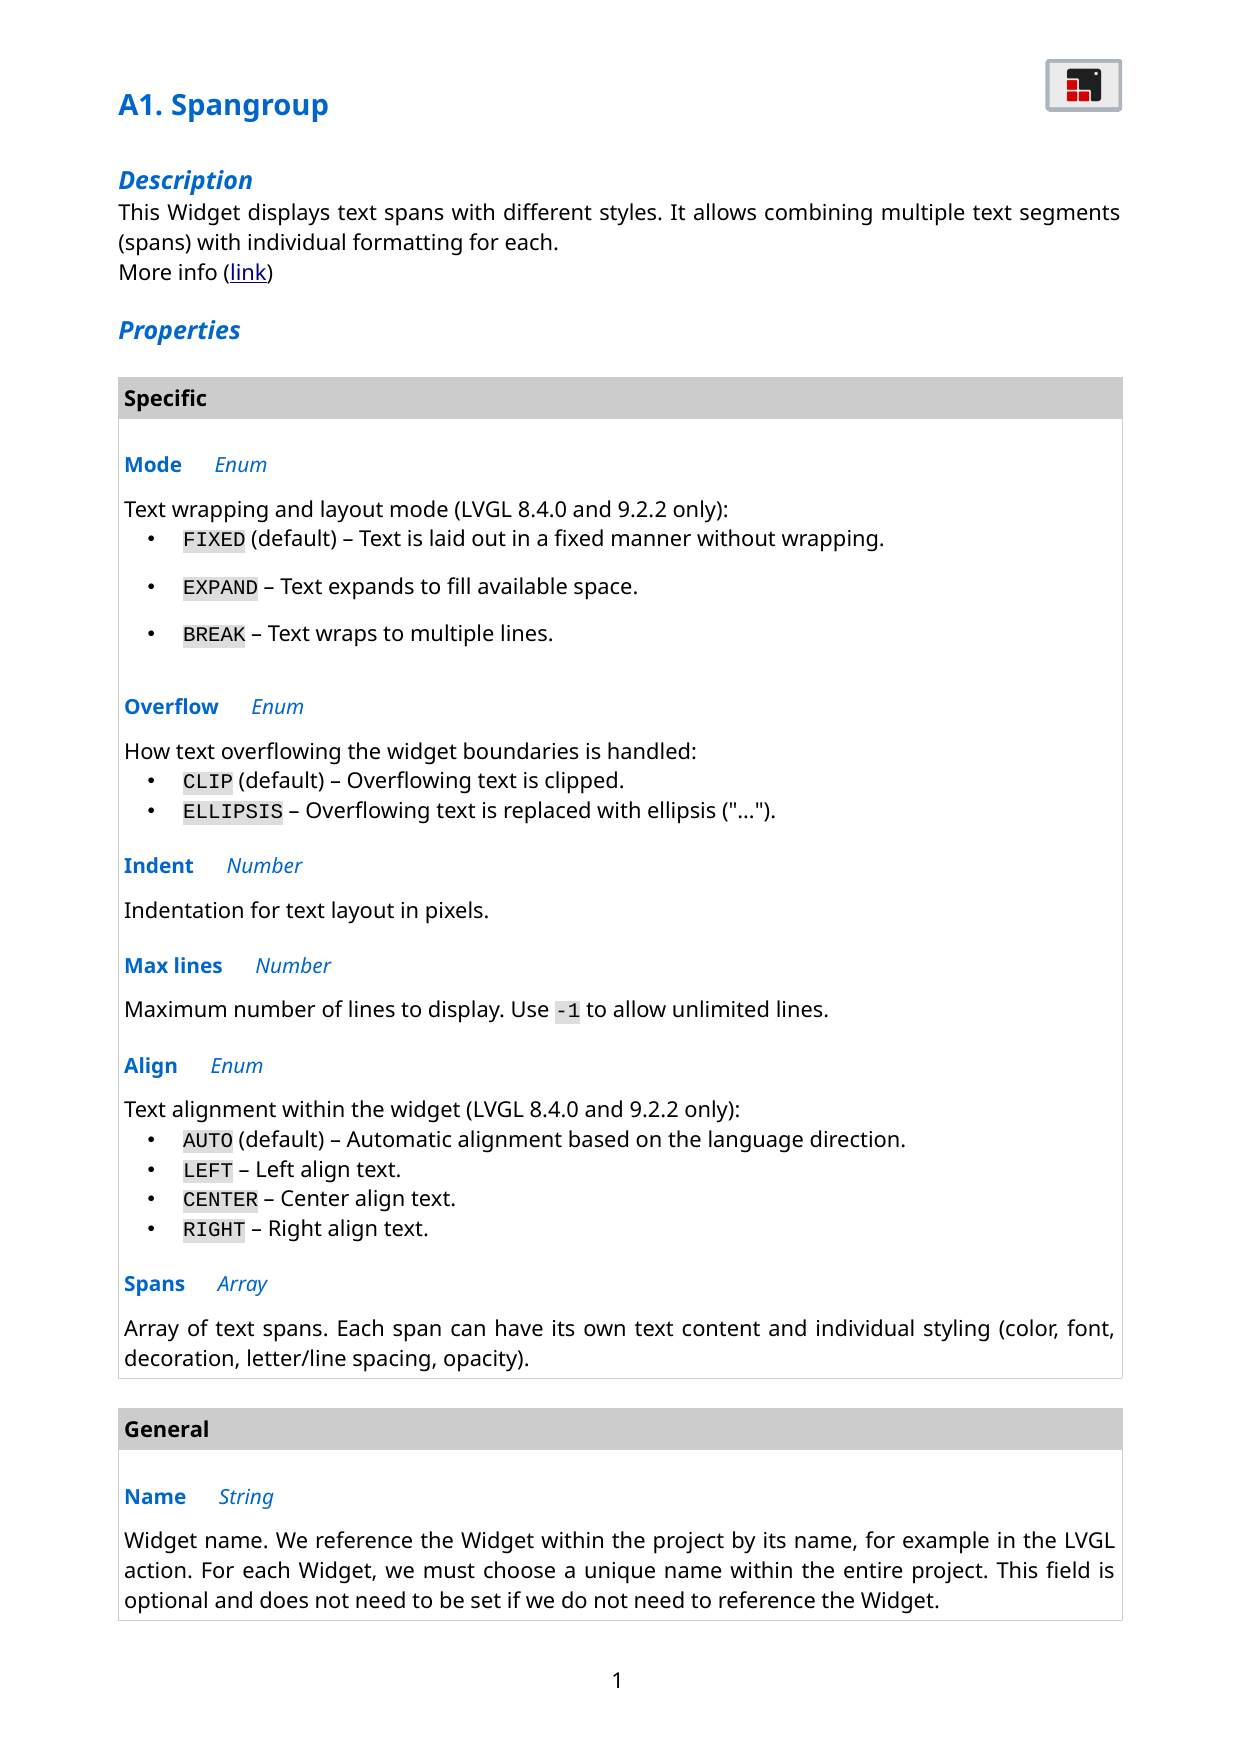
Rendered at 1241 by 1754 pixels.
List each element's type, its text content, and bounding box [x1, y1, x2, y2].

table_header Specific [119, 378, 1122, 418]
subtitle Spangroup [118, 84, 1122, 124]
table_cell Name String Widget name. We reference the Widget within the project by its name, for example in the LVGL action. For each Widget, we must choose a unique name within the entire project. This field is optional and does not need to be set if we do not need to reference the Widget. [119, 1450, 1122, 1620]
table_header General [119, 1409, 1122, 1449]
subtitle Description [118, 163, 1122, 197]
picture [1045, 59, 1123, 112]
text More info (link) [118, 256, 1122, 286]
table_cell Mode Enum Text wrapping and layout mode (LVGL 8.4.0 and 9.2.2 only): FIXED (default) – Text is laid out in a fixed manner without wrapping. EXPAND – Text expands to fill available space. BREAK – Text wraps to multiple lines. Overflow Enum How text overflowing the widget boundaries is handled: CLIP (default) – Overflowing text is clipped. ELLIPSIS – Overflowing text is replaced with ellipsis ("…"). Indent Number Indentation for text layout in pixels. Max lines Number Maximum number of lines to display. Use -1 to allow unlimited lines. Align Enum Text alignment within the widget (LVGL 8.4.0 and 9.2.2 only): AUTO (default) – Automatic alignment based on the language direction. LEFT – Left align text. CENTER – Center align text. RIGHT – Right align text. Spans Array Array of text spans. Each span can have its own text content and individual styling (color, font, decoration, letter/line spacing, opacity). [119, 419, 1122, 1378]
subtitle Properties [118, 313, 1122, 347]
text This Widget displays text spans with different styles. It allows combining multiple text segments (spans) with individual formatting for each. [118, 197, 1122, 256]
